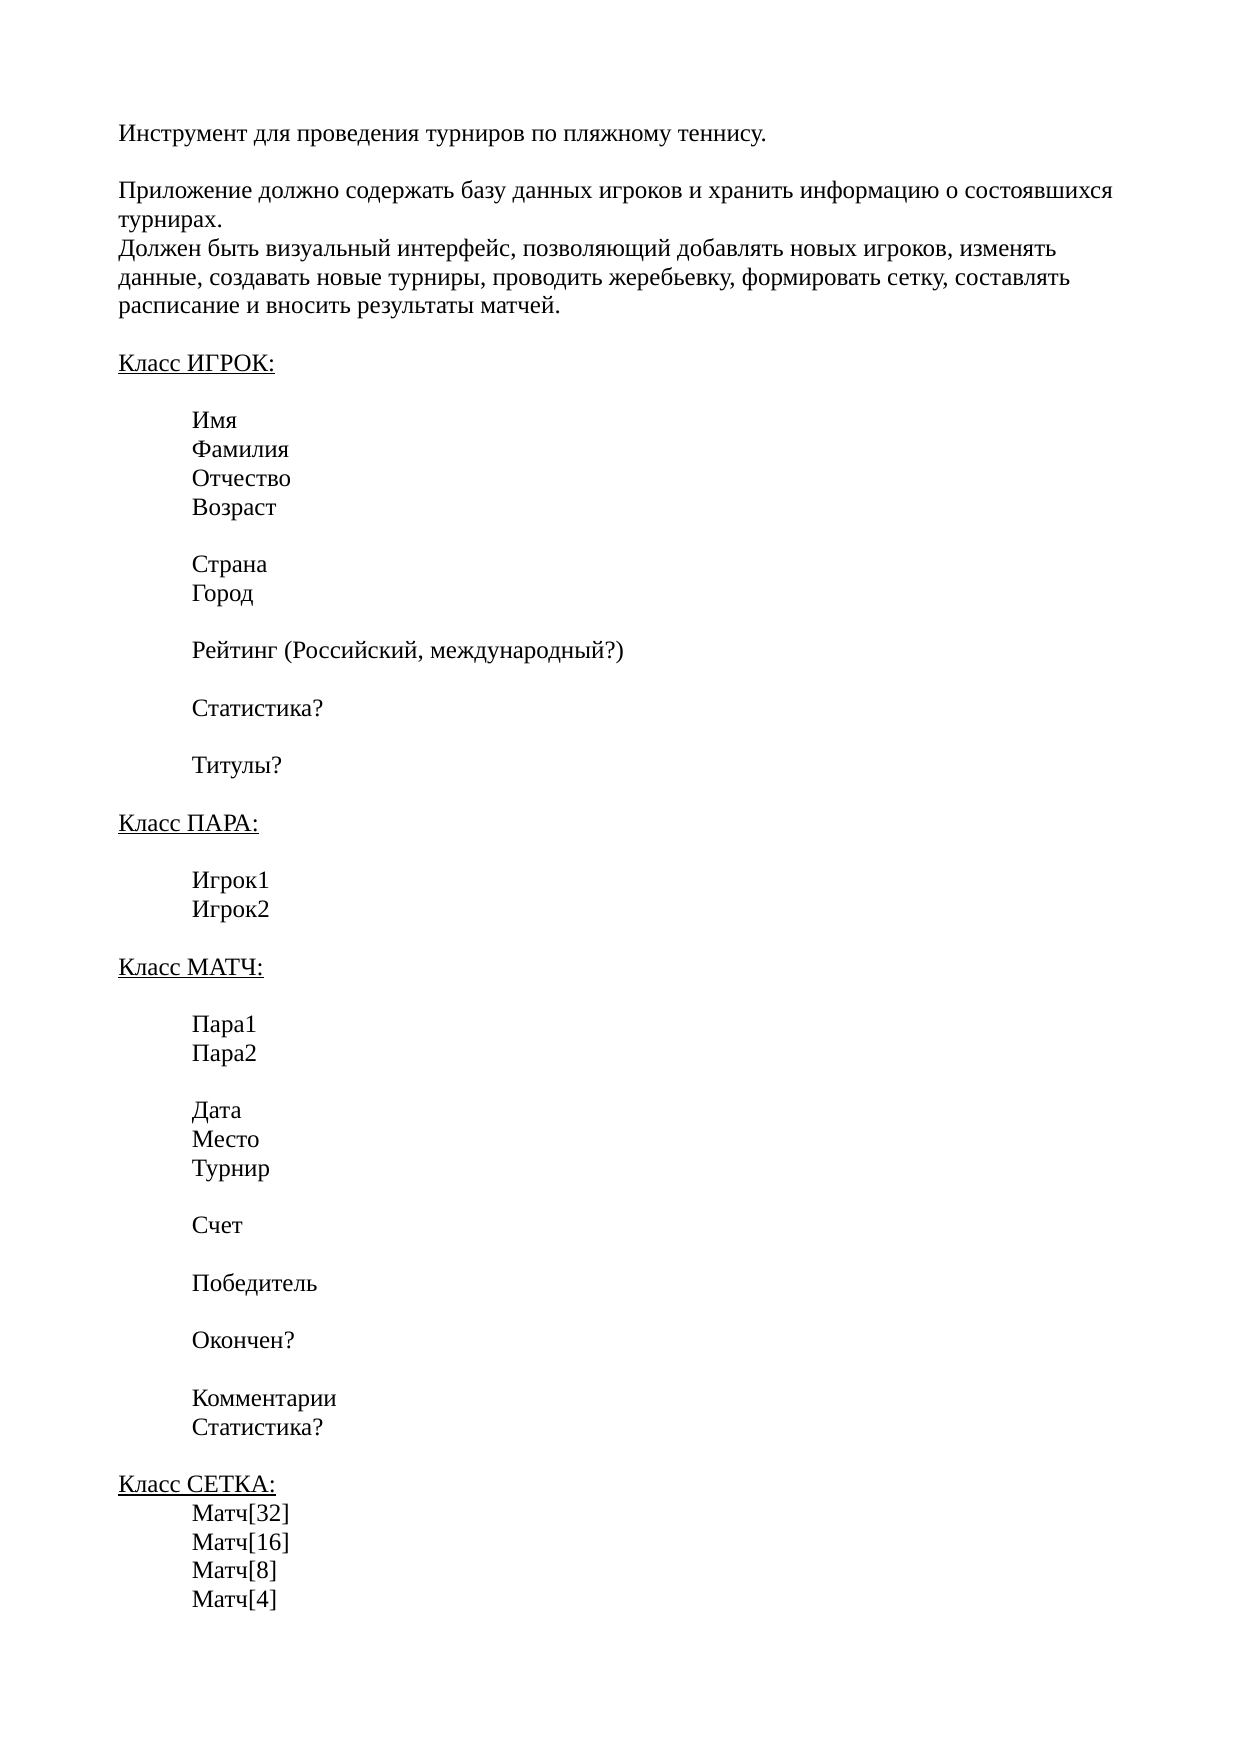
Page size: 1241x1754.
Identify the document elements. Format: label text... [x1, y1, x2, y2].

text Должен быть визуальный интерфейс, позволяющий добавлять новых игроков, изменять данные, создавать новые турниры, проводить жеребьевку, формировать сетку, составлять расписание и вносить результаты матчей. [118, 233, 1122, 319]
text Пара1 [118, 1009, 1122, 1038]
text Дата [118, 1096, 1122, 1124]
text Статистика? [118, 693, 1122, 722]
text Игрок1 [118, 866, 1122, 894]
text Игрок2 [118, 894, 1122, 923]
text Город [118, 578, 1122, 607]
text Пара2 [118, 1038, 1122, 1067]
text Класс ПАРА: [118, 808, 1122, 837]
text Возраст [118, 492, 1122, 521]
text Статистика? [118, 1412, 1122, 1441]
text Окончен? [118, 1326, 1122, 1354]
text Победитель [118, 1268, 1122, 1297]
text Отчество [118, 463, 1122, 492]
text Матч[4] [118, 1584, 1122, 1613]
text Класс ИГРОК: [118, 348, 1122, 377]
text Матч[32] [118, 1498, 1122, 1527]
text Счет [118, 1211, 1122, 1239]
text Комментарии [118, 1383, 1122, 1412]
text Класс МАТЧ: [118, 952, 1122, 981]
text Страна [118, 549, 1122, 578]
text Рейтинг (Российский, международный?) [118, 636, 1122, 664]
text Имя [118, 406, 1122, 434]
text Класс СЕТКА: [118, 1469, 1122, 1498]
text Матч[8] [118, 1556, 1122, 1584]
text Место [118, 1124, 1122, 1153]
text Фамилия [118, 434, 1122, 463]
text Турнир [118, 1153, 1122, 1182]
text Инструмент для проведения турниров по пляжному теннису. [118, 118, 1122, 147]
text Приложение должно содержать базу данных игроков и хранить информацию о состоявшихся турнирах. [118, 176, 1122, 233]
text Титулы? [118, 751, 1122, 779]
text Матч[16] [118, 1527, 1122, 1556]
